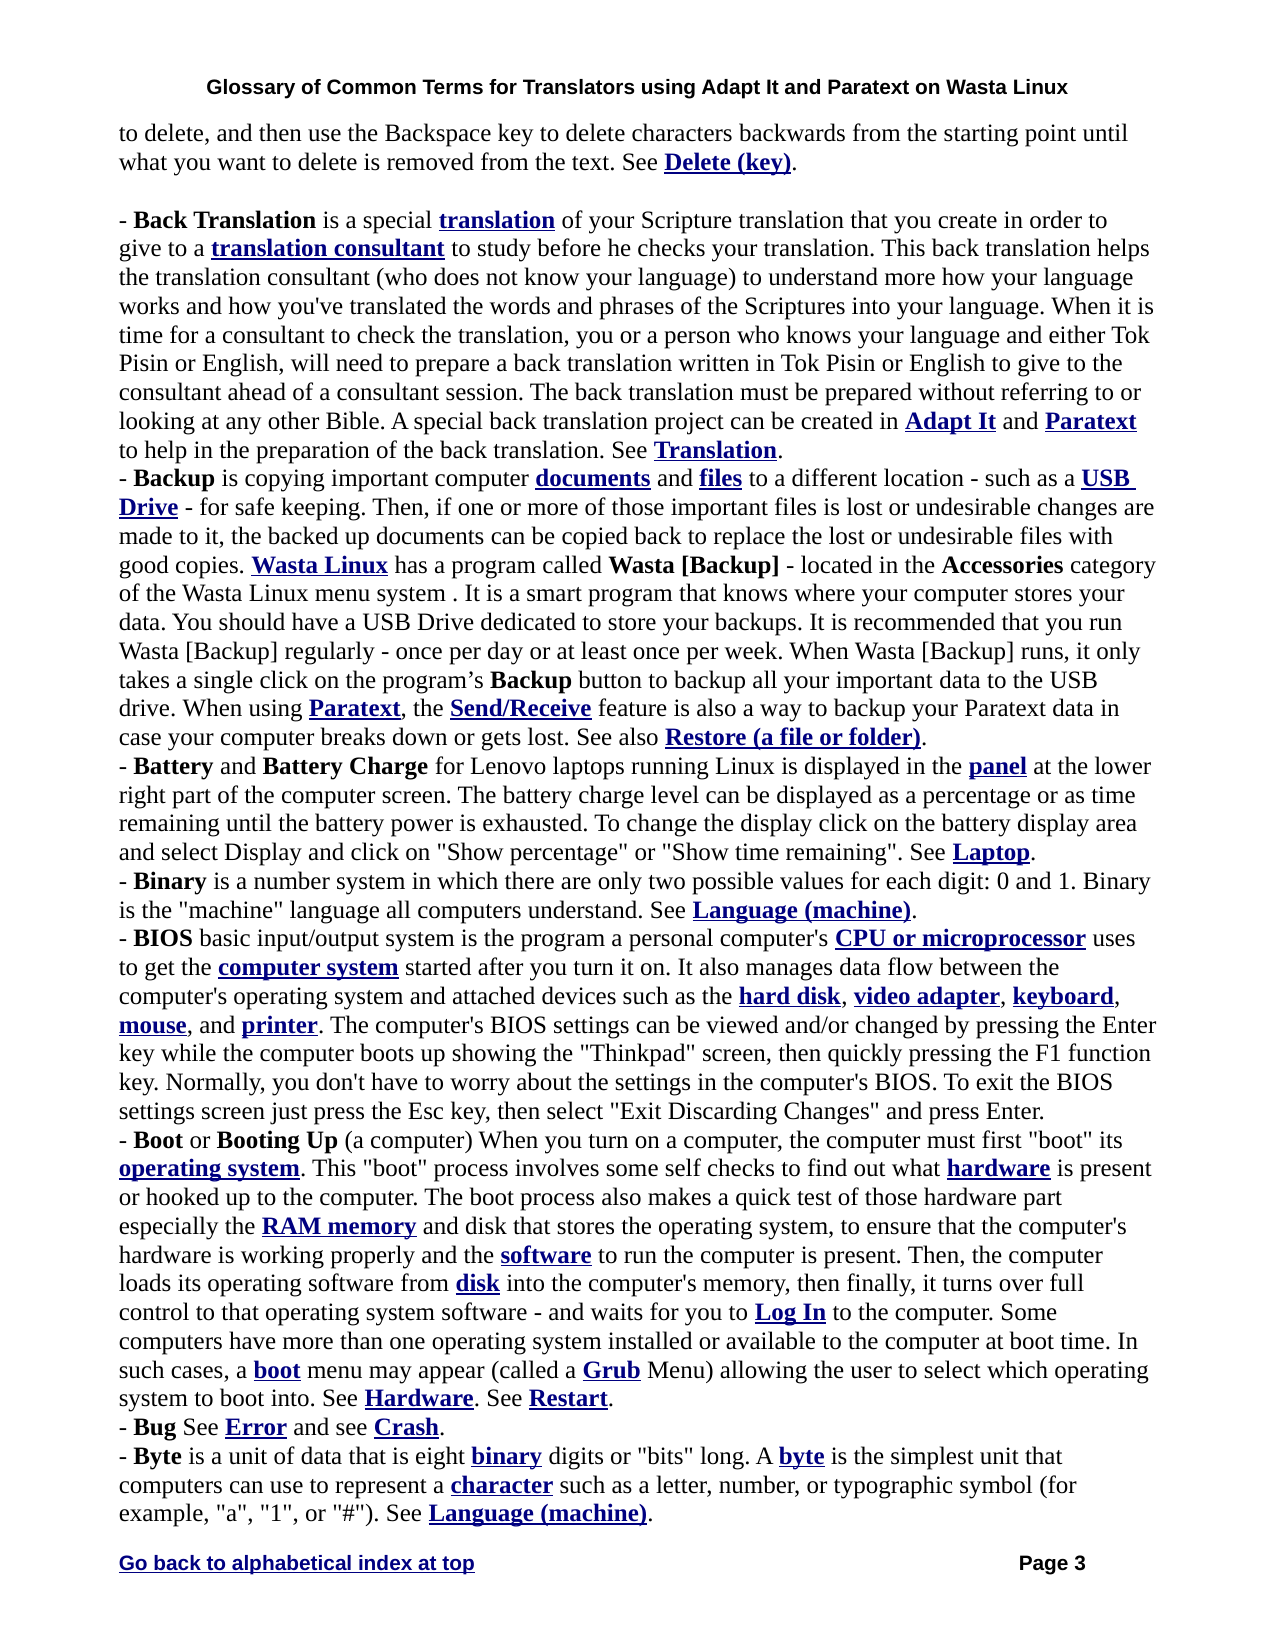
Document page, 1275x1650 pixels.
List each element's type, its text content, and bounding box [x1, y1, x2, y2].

text - Byte is a unit of data that is eight binary digits or "bits" long. A byte is the simplest unit that computers can use to represent a character such as a letter, number, or typographic symbol (for example, "a", "1", or "#"). See Language (machine). [118, 1441, 1156, 1527]
text - Boot or Booting Up (a computer) When you turn on a computer, the computer must first "boot" its operating system. This "boot" process involves some self checks to find out what hardware is present or hooked up to the computer. The boot process also makes a quick test of those hardware part especially the RAM memory and disk that stores the operating system, to ensure that the computer's hardware is working properly and the software to run the computer is present. Then, the computer loads its operating software from disk into the computer's memory, then finally, it turns over full control to that operating system software - and waits for you to Log In to the computer. Some computers have more than one operating system installed or available to the computer at boot time. In such cases, a boot menu may appear (called a Grub Menu) allowing the user to select which operating system to boot into. See Hardware. See Restart. [118, 1125, 1156, 1412]
text - BIOS basic input/output system is the program a personal computer's CPU or microprocessor uses to get the computer system started after you turn it on. It also manages data flow between the computer's operating system and attached devices such as the hard disk, video adapter, keyboard, mouse, and printer. The computer's BIOS settings can be viewed and/or changed by pressing the Enter key while the computer boots up showing the "Thinkpad" screen, then quickly pressing the F1 function key. Normally, you don't have to worry about the settings in the computer's BIOS. To exit the BIOS settings screen just press the Esc key, then select "Exit Discarding Changes" and press Enter. [118, 923, 1156, 1125]
text - Binary is a number system in which there are only two possible values for each digit: 0 and 1. Binary is the "machine" language all computers understand. See Language (machine). [118, 866, 1156, 923]
text - Bug See Error and see Crash. [118, 1412, 1156, 1441]
text - Battery and Battery Charge for Lenovo laptops running Linux is displayed in the panel at the lower right part of the computer screen. The battery charge level can be displayed as a percentage or as time remaining until the battery power is exhausted. To change the display click on the battery display area and select Display and click on "Show percentage" or "Show time remaining". See Laptop. [118, 751, 1156, 866]
text to delete, and then use the Backspace key to delete characters backwards from the starting point until what you want to delete is removed from the text. See Delete (key). [118, 118, 1156, 176]
text - Backup is copying important computer documents and files to a different location - such as a USB Drive - for safe keeping. Then, if one or more of those important files is lost or undesirable changes are made to it, the backed up documents can be copied back to replace the lost or undesirable files with good copies. Wasta Linux has a program called Wasta [Backup] - located in the Accessories category of the Wasta Linux menu system . It is a smart program that knows where your computer stores your data. You should have a USB Drive dedicated to store your backups. It is recommended that you run Wasta [Backup] regularly - once per day or at least once per week. When Wasta [Backup] runs, it only takes a single click on the program’s Backup button to backup all your important data to the USB drive. When using Paratext, the Send/Receive feature is also a way to backup your Paratext data in case your computer breaks down or gets lost. See also Restore (a file or folder). [118, 463, 1156, 751]
text - Back Translation is a special translation of your Scripture translation that you create in order to give to a translation consultant to study before he checks your translation. This back translation helps the translation consultant (who does not know your language) to understand more how your language works and how you've translated the words and phrases of the Scriptures into your language. When it is time for a consultant to check the translation, you or a person who knows your language and either Tok Pisin or English, will need to prepare a back translation written in Tok Pisin or English to give to the consultant ahead of a consultant session. The back translation must be prepared without referring to or looking at any other Bible. A special back translation project can be created in Adapt It and Paratext to help in the preparation of the back translation. See Translation. [118, 205, 1156, 463]
